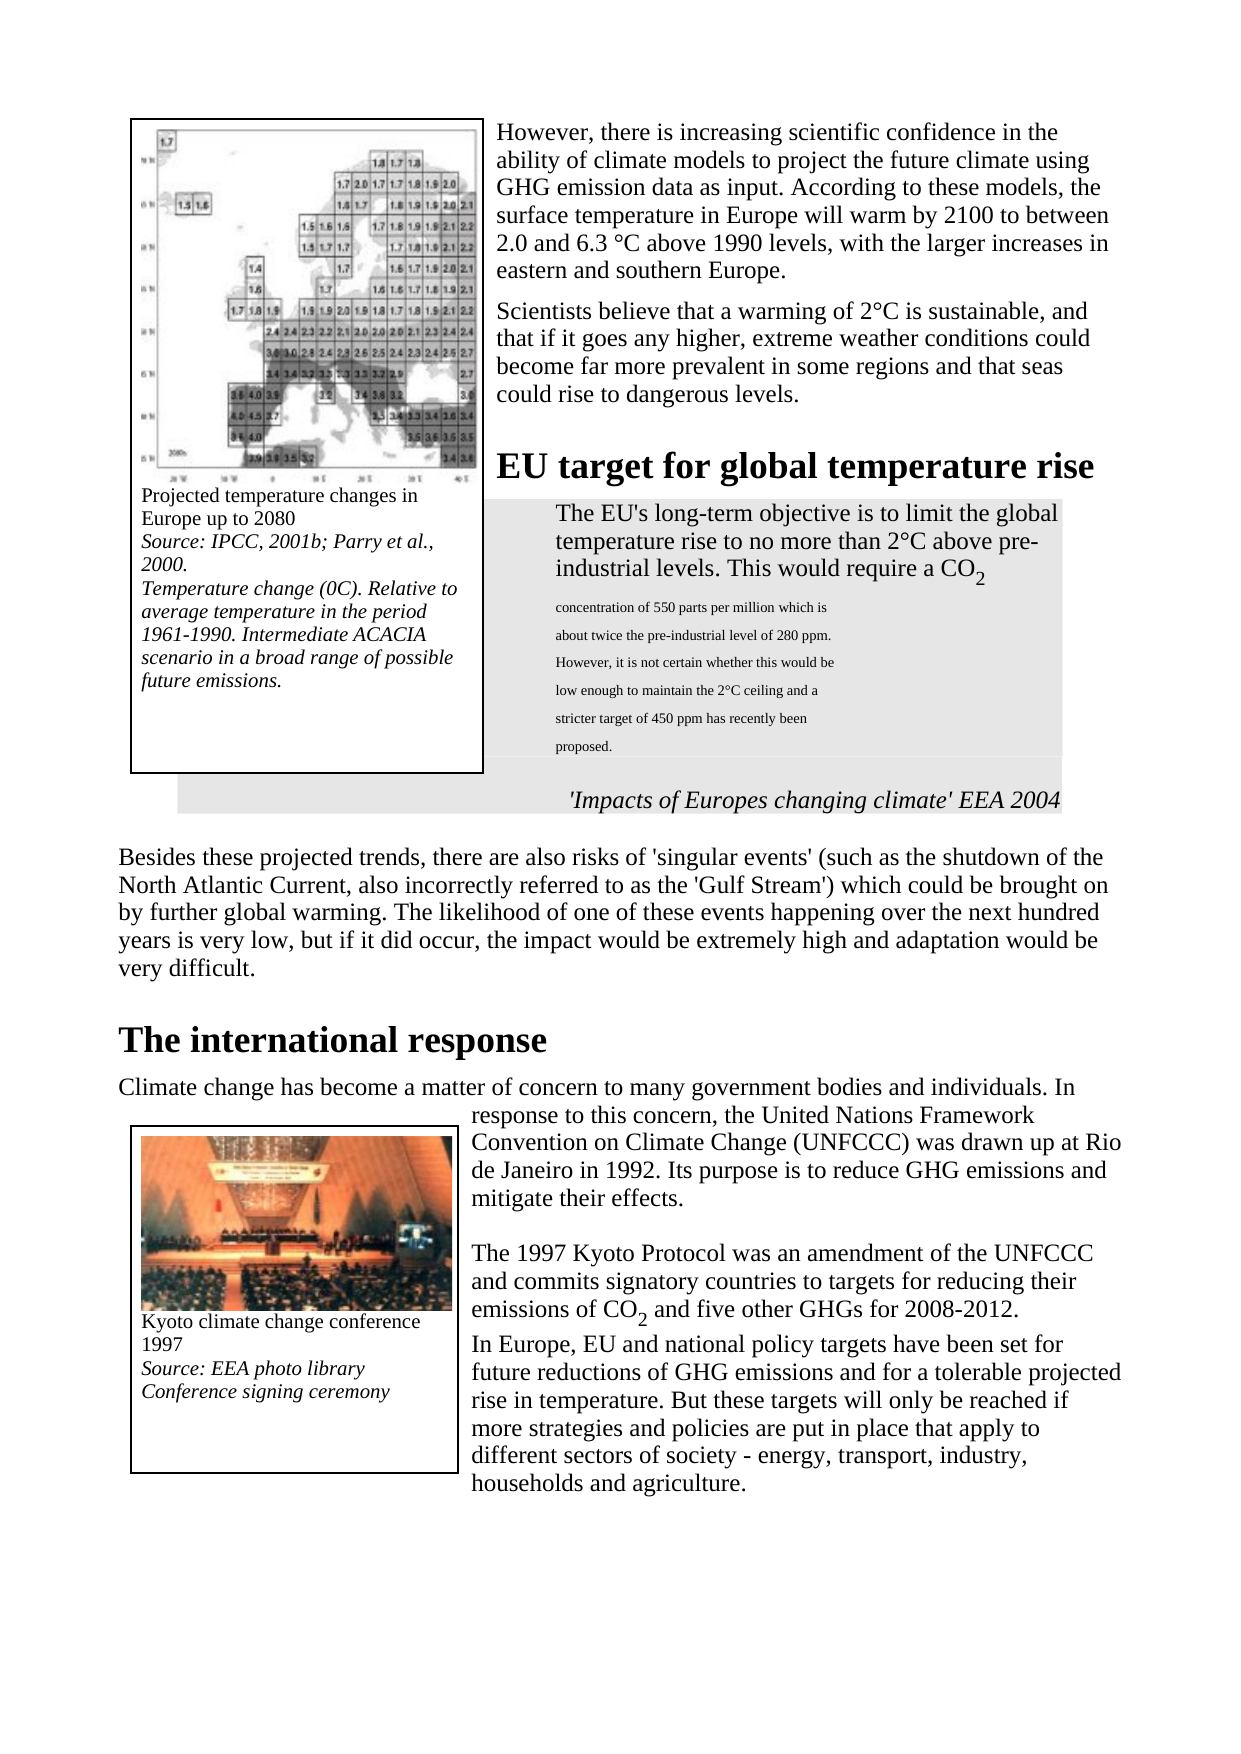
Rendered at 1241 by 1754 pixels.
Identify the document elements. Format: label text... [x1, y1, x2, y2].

text However, there is increasing scientific confidence in the ability of climate models to project the future climate using GHG emission data as input. According to these models, the surface temperature in Europe will warm by 2100 to between 2.0 and 6.3 °C above 1990 levels, with the larger increases in eastern and southern Europe. [484, 118, 1122, 284]
subtitle EU target for global temperature rise [484, 445, 1122, 487]
text 'Impacts of Europes changing climate' EEA 2004 [177, 786, 1063, 814]
text [132, 120, 482, 772]
picture [141, 129, 478, 484]
text Climate change has become a matter of concern to many government bodies and individuals. In response to this concern, the United Nations Framework Convention on Climate Change (UNFCCC) was drawn up at Rio de Janeiro in 1992. Its purpose is to reduce GHG emissions and mitigate their effects. The 1997 Kyoto Protocol was an amendment of the UNFCCC and commits signatory countries to targets for reducing their emissions of CO2 and five other GHGs for 2008-2012. In Europe, EU and national policy targets have been set for future reductions of GHG emissions and for a tolerable projected rise in temperature. But these targets will only be reached if more strategies and policies are put in place that apply to different sectors of society - energy, transport, industry, households and agriculture. [118, 1073, 1122, 1497]
text Projected temperature changes in Europe up to 2080 [141, 484, 473, 530]
text The EU's long-term objective is to limit the global temperature rise to no more than 2°C above pre-industrial levels. This would require a CO2 concentration of 550 parts per million which is about twice the pre-industrial level of 280 ppm. However, it is not certain whether this would be low enough to maintain the 2°C ceiling and a stricter target of 450 ppm has recently been proposed. [484, 499, 1063, 756]
text Besides these projected trends, there are also risks of 'singular events' (such as the shutdown of the North Atlantic Current, also incorrectly referred to as the 'Gulf Stream') which could be brought on by further global warming. The likelihood of one of these events happening over the next hundred years is very low, but if it did occur, the impact would be extremely high and adaptation would be very difficult. [118, 843, 1122, 982]
picture [141, 1136, 453, 1311]
text Scientists believe that a warming of 2°C is sustainable, and that if it goes any higher, extreme weather conditions could become far more prevalent in some regions and that seas could rise to dangerous levels. [484, 297, 1122, 408]
text Kyoto climate change conference 1997 [141, 1311, 448, 1356]
text Source: IPCC, 2001b; Parry et al., 2000. Temperature change (0C). Relative to average temperature in the period 1961-1990. Intermediate ACACIA scenario in a broad range of possible future emissions. [141, 530, 473, 692]
subtitle The international response [118, 1019, 1122, 1061]
text Source: EEA photo library Conference signing ceremony [141, 1356, 448, 1403]
